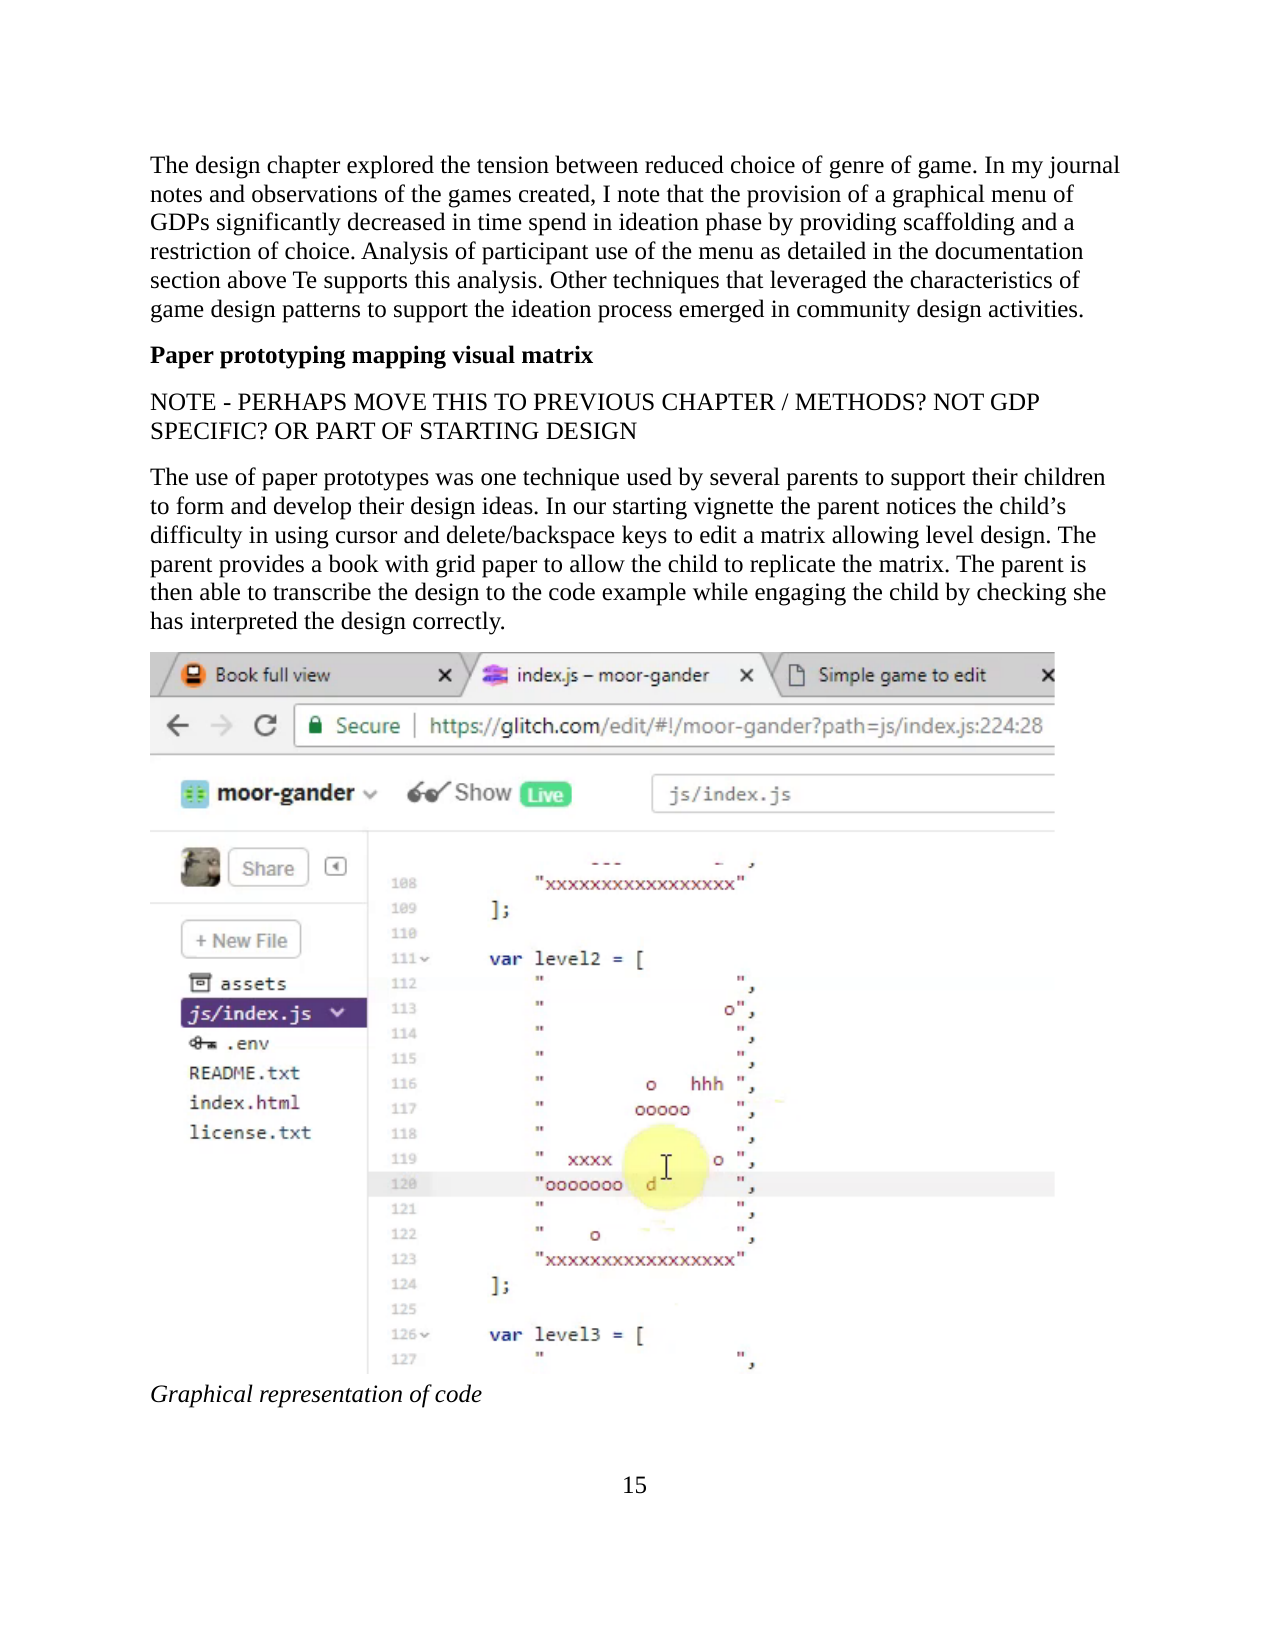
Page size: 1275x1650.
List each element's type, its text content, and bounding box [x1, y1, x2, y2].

picture [150, 652, 1055, 1374]
text The design chapter explored the tension between reduced choice of genre of game. In my journal notes and observations of the games created, I note that the provision of a graphical menu of GDPs significantly decreased in time spend in ideation phase by providing scaffolding and a restriction of choice. Analysis of participant use of the menu as detailed in the documentation section above Te supports this analysis. Other techniques that leveraged the characteristics of game design patterns to support the ideation process emerged in community design activities. [150, 150, 1125, 322]
text The use of paper prototypes was one technique used by several parents to support their children to form and develop their design ideas. In our starting vignette the parent notices the child’s difficulty in using cursor and delete/backspace keys to edit a matrix allowing level design. The parent provides a book with grid paper to allow the child to replicate the matrix. The parent is then able to transcribe the design to the code example while engaging the child by checking she has interpreted the design correctly. [150, 462, 1125, 635]
text Graphical representation of code [150, 653, 1125, 1407]
text Paper prototyping mapping visual matrix [150, 340, 1125, 369]
text NOTE - PERHAPS MOVE THIS TO PREVIOUS CHAPTER / METHODS? NOT GDP SPECIFIC? OR PART OF STARTING DESIGN [150, 387, 1125, 444]
